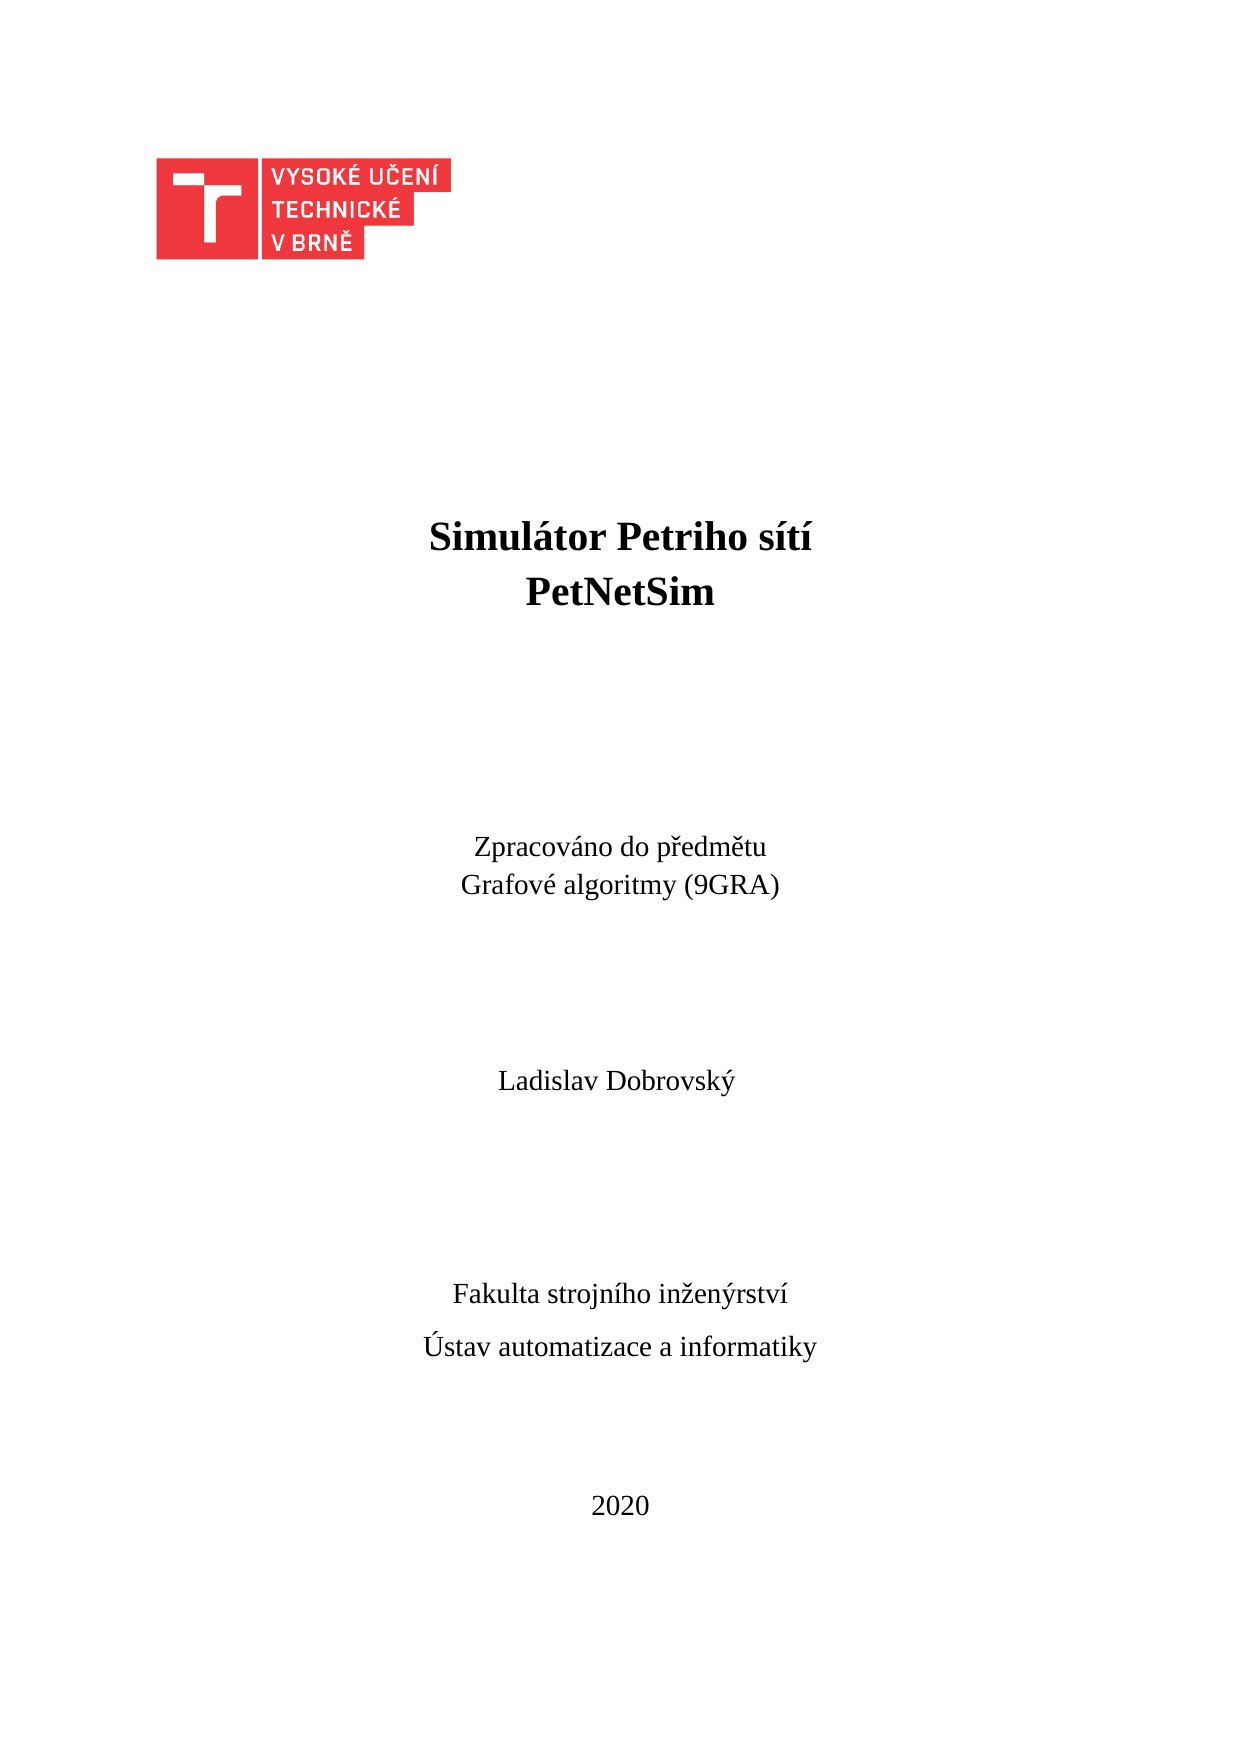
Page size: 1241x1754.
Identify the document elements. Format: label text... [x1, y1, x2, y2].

picture [122, 124, 485, 293]
text Ústav automatizace a informatiky [118, 1329, 1122, 1363]
text Fakulta strojního inženýrství [118, 1276, 1122, 1309]
text Ladislav Dobrovský [118, 1063, 1122, 1097]
text Zpracováno do předmětu Grafové algoritmy (9GRA) [118, 790, 1122, 901]
text 2020 [118, 1488, 1122, 1522]
text Simulátor Petriho sítí PetNetSim [118, 512, 1122, 615]
